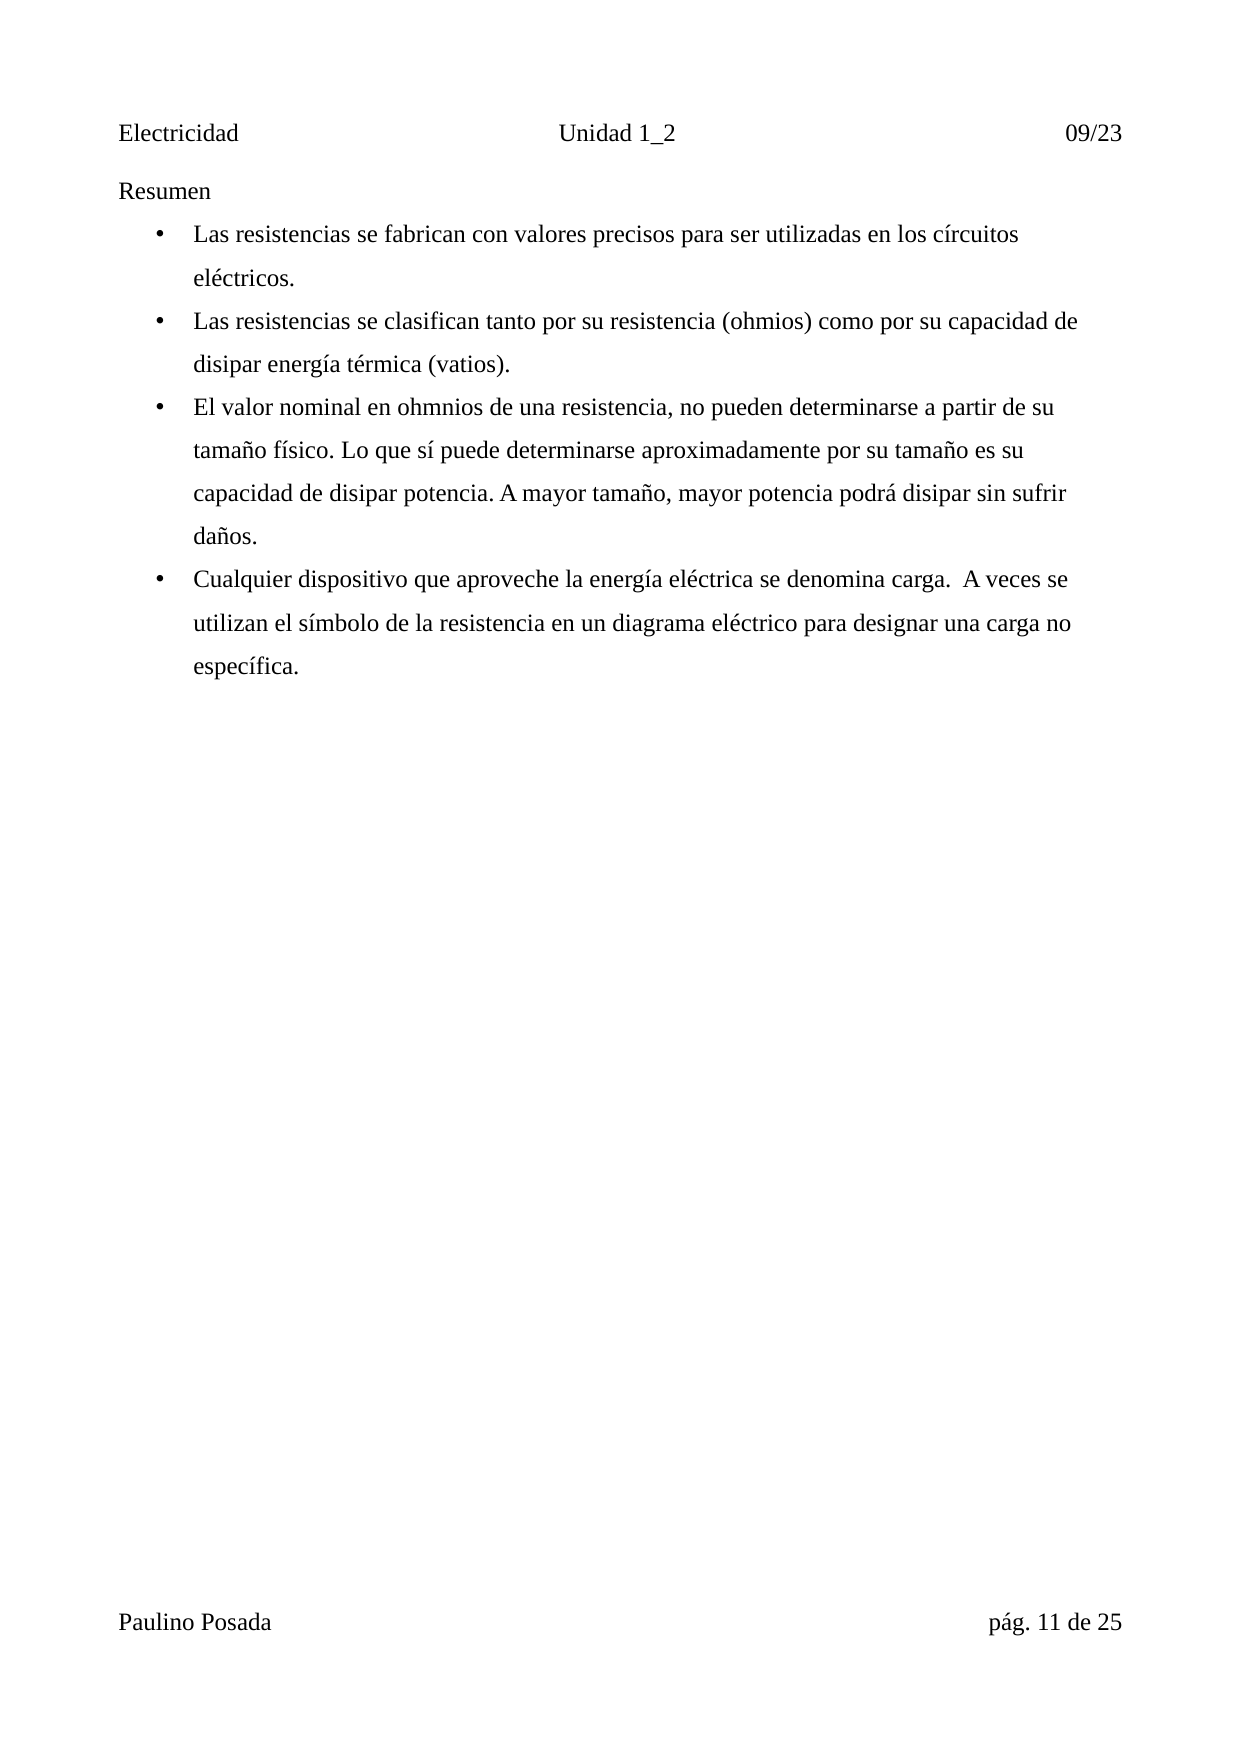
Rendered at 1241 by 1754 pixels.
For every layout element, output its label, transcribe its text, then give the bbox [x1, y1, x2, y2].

list Cualquier dispositivo que aproveche la energía eléctrica se denomina carga. A veces se utilizan el símbolo de la resistencia en un diagrama eléctrico para designar una carga no específica. [156, 564, 1122, 679]
list Las resistencias se fabrican con valores precisos para ser utilizadas en los círcuitos eléctricos. [156, 219, 1122, 291]
list El valor nominal en ohmnios de una resistencia, no pueden determinarse a partir de su tamaño físico. Lo que sí puede determinarse aproximadamente por su tamaño es su capacidad de disipar potencia. A mayor tamaño, mayor potencia podrá disipar sin sufrir daños. [156, 392, 1122, 550]
list Las resistencias se clasifican tanto por su resistencia (ohmios) como por su capacidad de disipar energía térmica (vatios). [156, 306, 1122, 378]
text Resumen [118, 176, 1122, 205]
